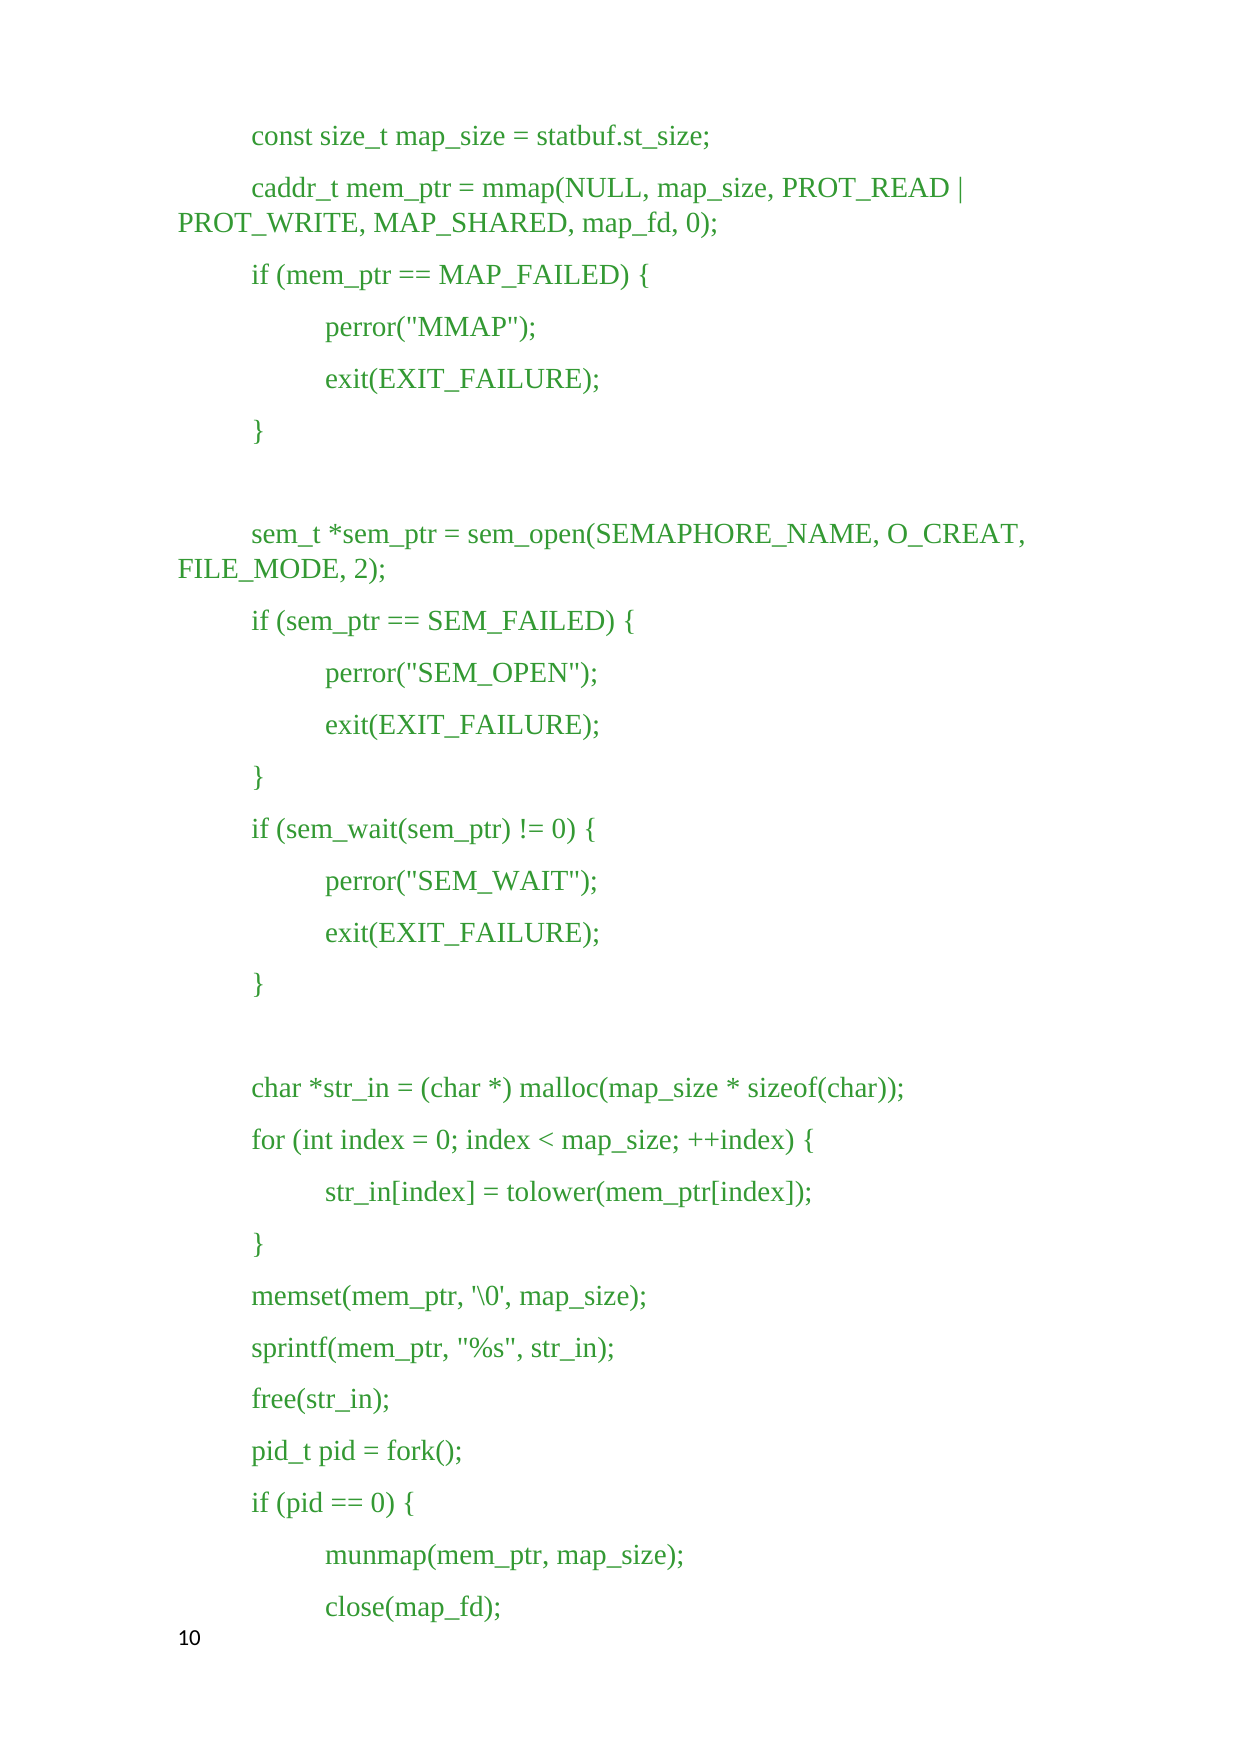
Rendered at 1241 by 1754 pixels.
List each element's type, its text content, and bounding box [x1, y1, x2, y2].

text perror("SEM_OPEN"); [177, 655, 1152, 689]
text if (sem_wait(sem_ptr) != 0) { [177, 811, 1152, 844]
text memset(mem_ptr, '\0', map_size); [177, 1278, 1152, 1311]
text pid_t pid = fork(); [177, 1433, 1152, 1467]
text for (int index = 0; index < map_size; ++index) { [177, 1122, 1152, 1156]
text } [177, 413, 1152, 446]
text if (mem_ptr == MAP_FAILED) { [177, 257, 1152, 291]
text if (sem_ptr == SEM_FAILED) { [177, 603, 1152, 637]
text free(str_in); [177, 1382, 1152, 1415]
text perror("MMAP"); [177, 309, 1152, 342]
text sprintf(mem_ptr, "%s", str_in); [177, 1330, 1152, 1363]
text } [177, 1226, 1152, 1259]
text str_in[index] = tolower(mem_ptr[index]); [177, 1174, 1152, 1208]
text exit(EXIT_FAILURE); [177, 361, 1152, 394]
text char *str_in = (char *) malloc(map_size * sizeof(char)); [177, 1070, 1152, 1104]
text close(map_fd); [177, 1589, 1152, 1623]
text perror("SEM_WAIT"); [177, 863, 1152, 896]
text caddr_t mem_ptr = mmap(NULL, map_size, PROT_READ | PROT_WRITE, MAP_SHARED, map_fd, 0); [177, 170, 1152, 239]
text exit(EXIT_FAILURE); [177, 707, 1152, 741]
text munmap(mem_ptr, map_size); [177, 1537, 1152, 1571]
text if (pid == 0) { [177, 1485, 1152, 1519]
text sem_t *sem_ptr = sem_open(SEMAPHORE_NAME, O_CREAT, FILE_MODE, 2); [177, 516, 1152, 585]
text } [177, 967, 1152, 1000]
text exit(EXIT_FAILURE); [177, 915, 1152, 948]
text const size_t map_size = statbuf.st_size; [177, 118, 1152, 152]
text } [177, 759, 1152, 793]
